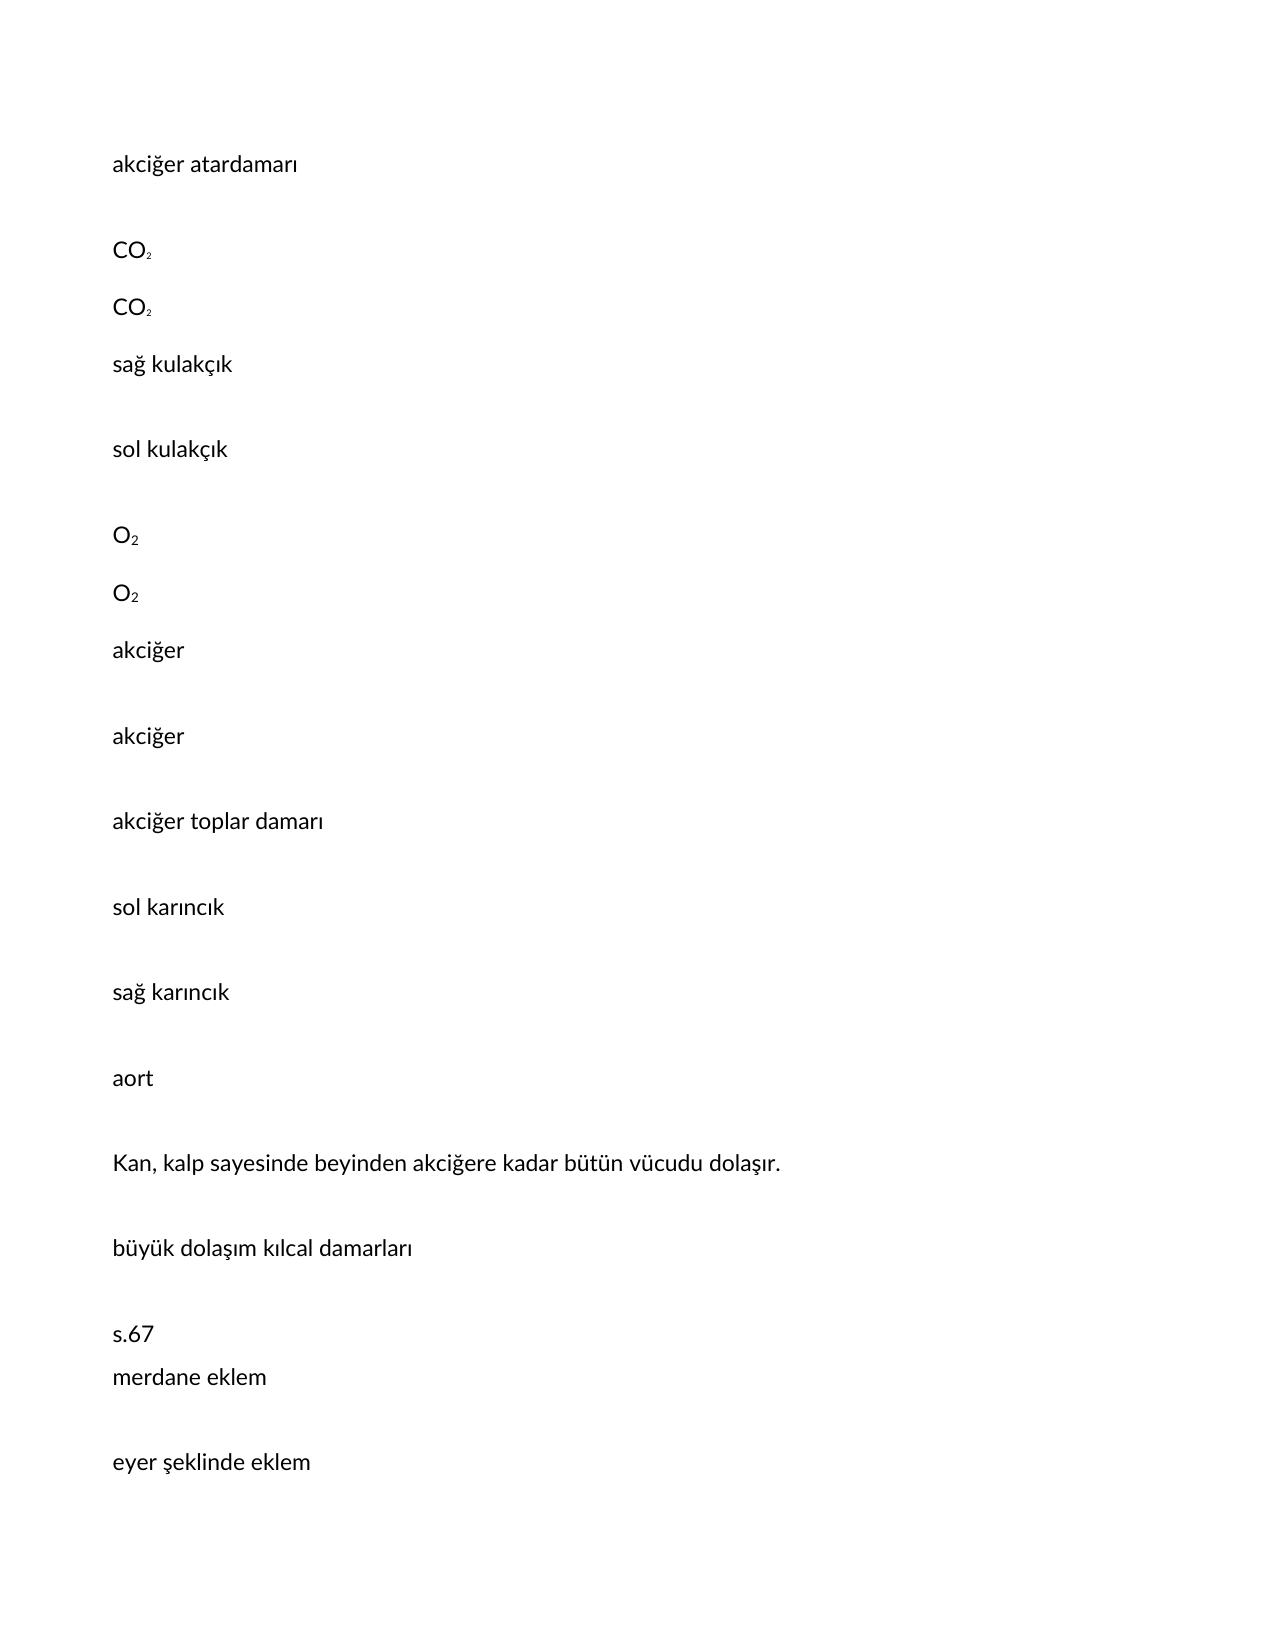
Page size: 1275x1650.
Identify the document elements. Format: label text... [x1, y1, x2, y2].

text sağ kulakçık [75, 349, 1200, 377]
text sağ karıncık [75, 978, 1200, 1005]
text CO2 [75, 235, 1200, 263]
text O2 [75, 578, 1200, 606]
text sol kulakçık [75, 435, 1200, 462]
text O2 [75, 520, 1200, 548]
text sol karıncık [75, 892, 1200, 920]
text akciğer [75, 636, 1200, 664]
text CO2 [75, 292, 1200, 320]
text büyük dolaşım kılcal damarları [75, 1234, 1200, 1262]
text eyer şeklinde eklem [75, 1448, 1200, 1475]
text merdane eklem [75, 1362, 1200, 1390]
text akciğer toplar damarı [75, 807, 1200, 834]
text s.67 [75, 1319, 1200, 1347]
text Kan, kalp sayesinde beyinden akciğere kadar bütün vücudu dolaşır. [75, 1149, 1200, 1176]
text akciğer [75, 722, 1200, 749]
text aort [75, 1063, 1200, 1091]
text akciğer atardamarı [75, 150, 1200, 177]
